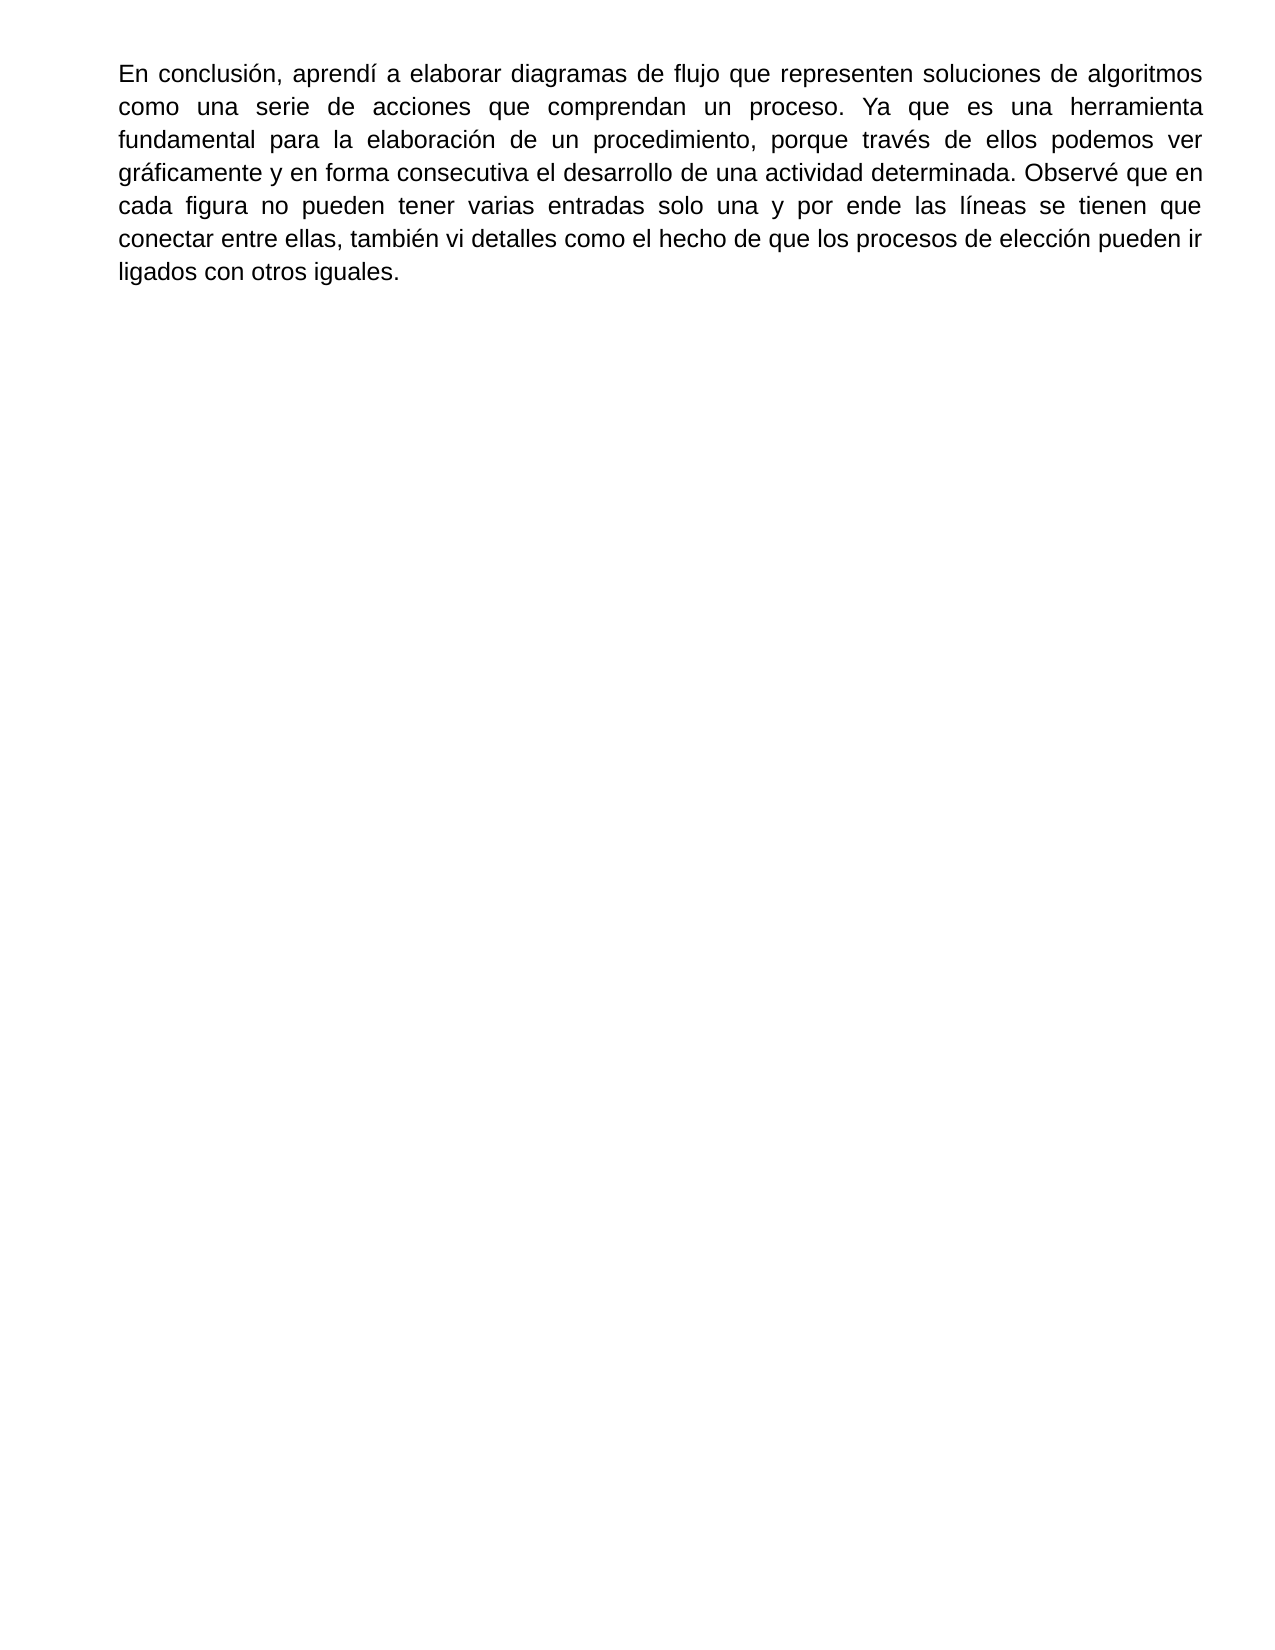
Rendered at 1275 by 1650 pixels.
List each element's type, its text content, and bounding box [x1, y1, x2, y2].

text En conclusión, aprendí a elaborar diagramas de flujo que representen soluciones de algoritmos como una serie de acciones que comprendan un proceso. Ya que es una herramienta fundamental para la elaboración de un procedimiento, porque través de ellos podemos ver gráficamente y en forma consecutiva el desarrollo de una actividad determinada. Observé que en cada figura no pueden tener varias entradas solo una y por ende las líneas se tienen que conectar entre ellas, también vi detalles como el hecho de que los procesos de elección pueden ir ligados con otros iguales. [118, 59, 1205, 286]
